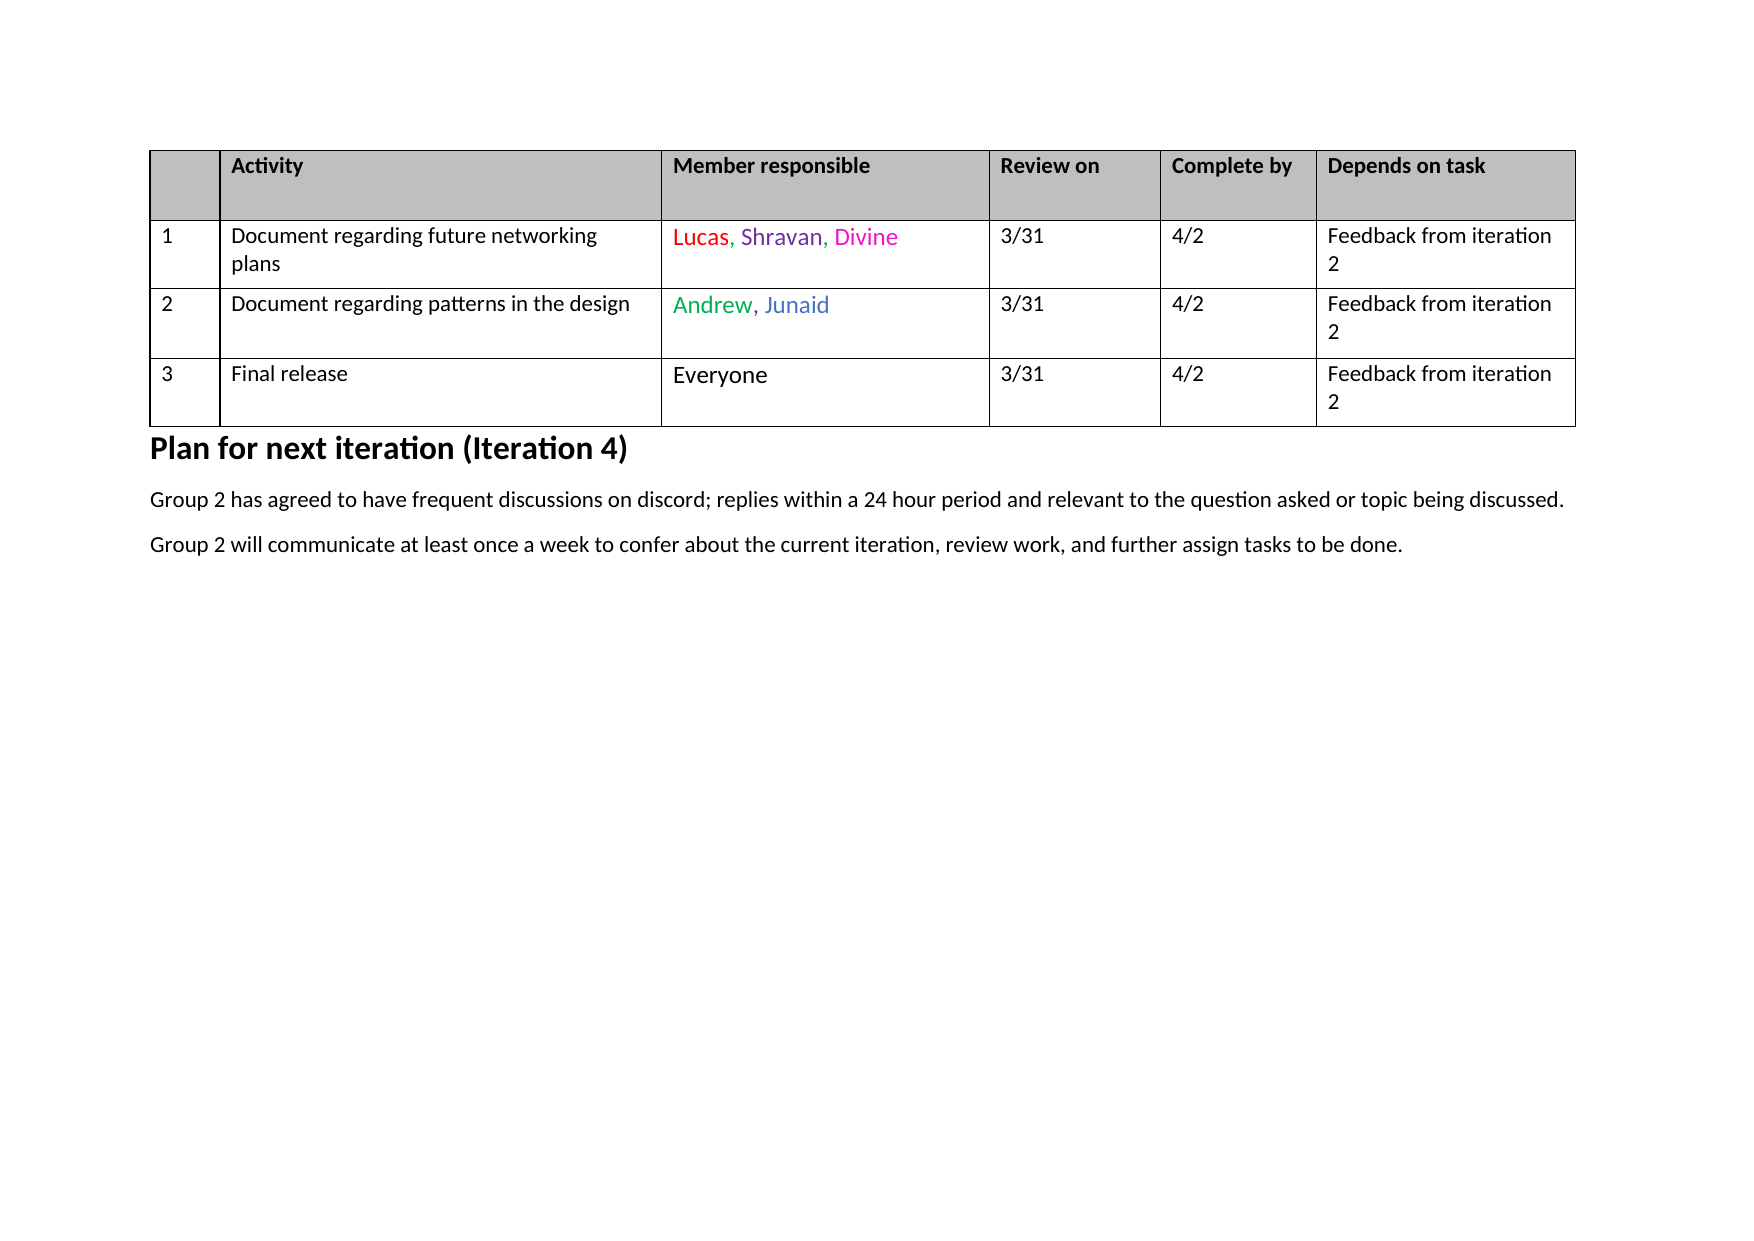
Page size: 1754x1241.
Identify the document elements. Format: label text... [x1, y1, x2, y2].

table_cell Final release [221, 359, 661, 426]
table_cell Document regarding patterns in the design [221, 289, 661, 358]
table_cell Feedback from iteration 2 [1317, 221, 1575, 288]
table_header Review on [990, 151, 1160, 220]
table_cell 4/2 [1161, 221, 1316, 288]
table_header [151, 151, 219, 220]
table_cell 1 [151, 221, 219, 288]
table_cell Andrew, Junaid [662, 289, 989, 358]
table_cell 3 [151, 359, 219, 426]
table_cell Feedback from iteration 2 [1317, 359, 1575, 426]
table_header Member responsible [662, 151, 989, 220]
text Group 2 will communicate at least once a week to confer about the current iteration, review work, and further assign tasks to be done. [150, 530, 1604, 558]
table_cell Lucas, Shravan, Divine [662, 221, 989, 288]
text Group 2 has agreed to have frequent discussions on discord; replies within a 24 hour period and relevant to the question asked or topic being discussed. [150, 485, 1604, 513]
table_header Complete by [1161, 151, 1316, 220]
table_cell 4/2 [1161, 359, 1316, 426]
table_cell 3/31 [990, 359, 1160, 426]
table_cell 2 [151, 289, 219, 358]
text Plan for next iteration (Iteration 4) [150, 427, 1604, 468]
table_header Activity [221, 151, 661, 220]
table_cell 3/31 [990, 221, 1160, 288]
table_header Depends on task [1317, 151, 1575, 220]
table_cell 4/2 [1161, 289, 1316, 358]
table_cell 3/31 [990, 289, 1160, 358]
table_cell Document regarding future networking plans [221, 221, 661, 288]
table_cell Feedback from iteration 2 [1317, 289, 1575, 358]
table_cell Everyone [662, 359, 989, 426]
